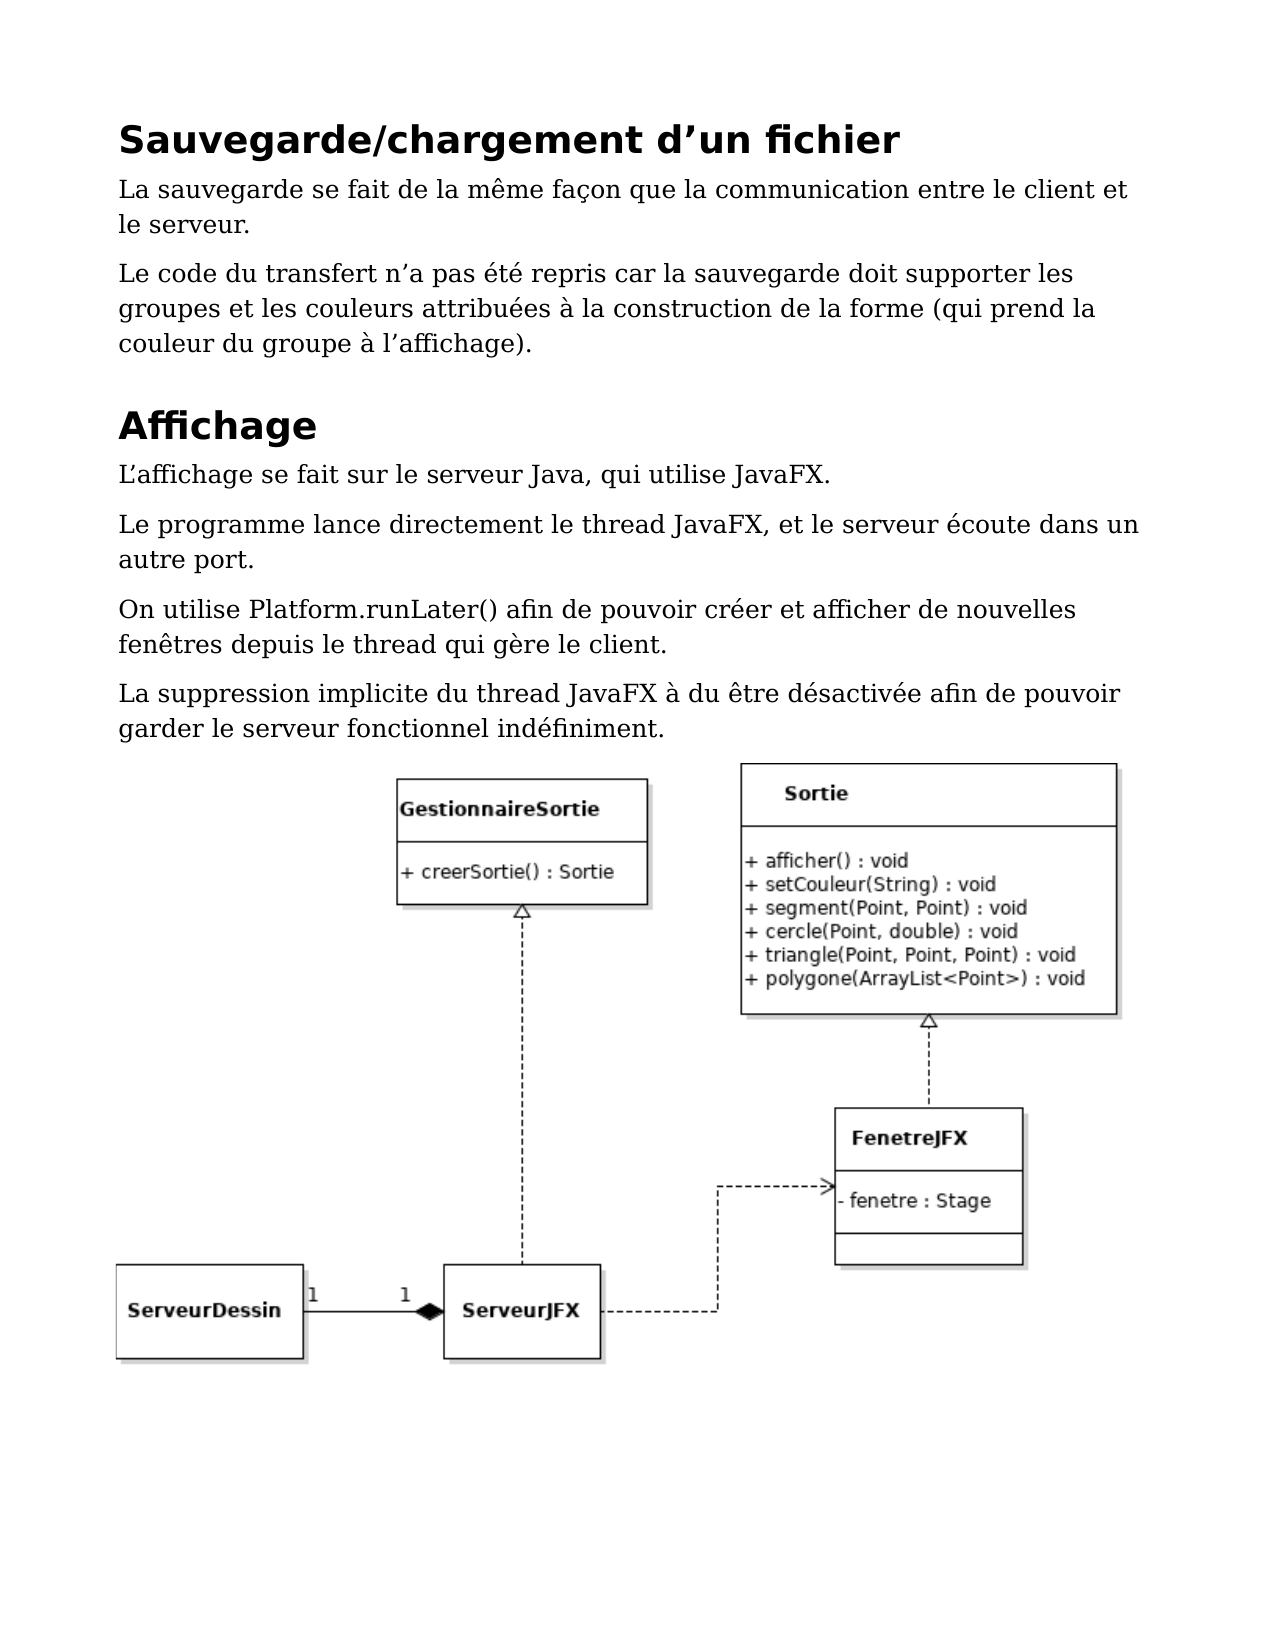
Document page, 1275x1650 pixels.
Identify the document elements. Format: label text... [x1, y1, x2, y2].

text Le code du transfert n’a pas été repris car la sauvegarde doit supporter les groupes et les couleurs attribuées à la construction de la forme (qui prend la couleur du groupe à l’affichage). [118, 259, 1157, 358]
picture [115, 763, 1124, 1366]
subtitle Affichage [118, 404, 1157, 448]
text L’affichage se fait sur le serveur Java, qui utilise JavaFX. [118, 461, 1157, 490]
text Le programme lance directement le thread JavaFX, et le serveur écoute dans un autre port. [118, 510, 1157, 574]
text La sauvegarde se fait de la même façon que la communication entre le client et le serveur. [118, 175, 1157, 239]
text La suppression implicite du thread JavaFX à du être désactivée afin de pouvoir garder le serveur fonctionnel indéfiniment. [118, 679, 1157, 743]
subtitle Sauvegarde/chargement d’un fichier [118, 118, 1157, 162]
text On utilise Platform.runLater() afin de pouvoir créer et afficher de nouvelles fenêtres depuis le thread qui gère le client. [118, 595, 1157, 659]
